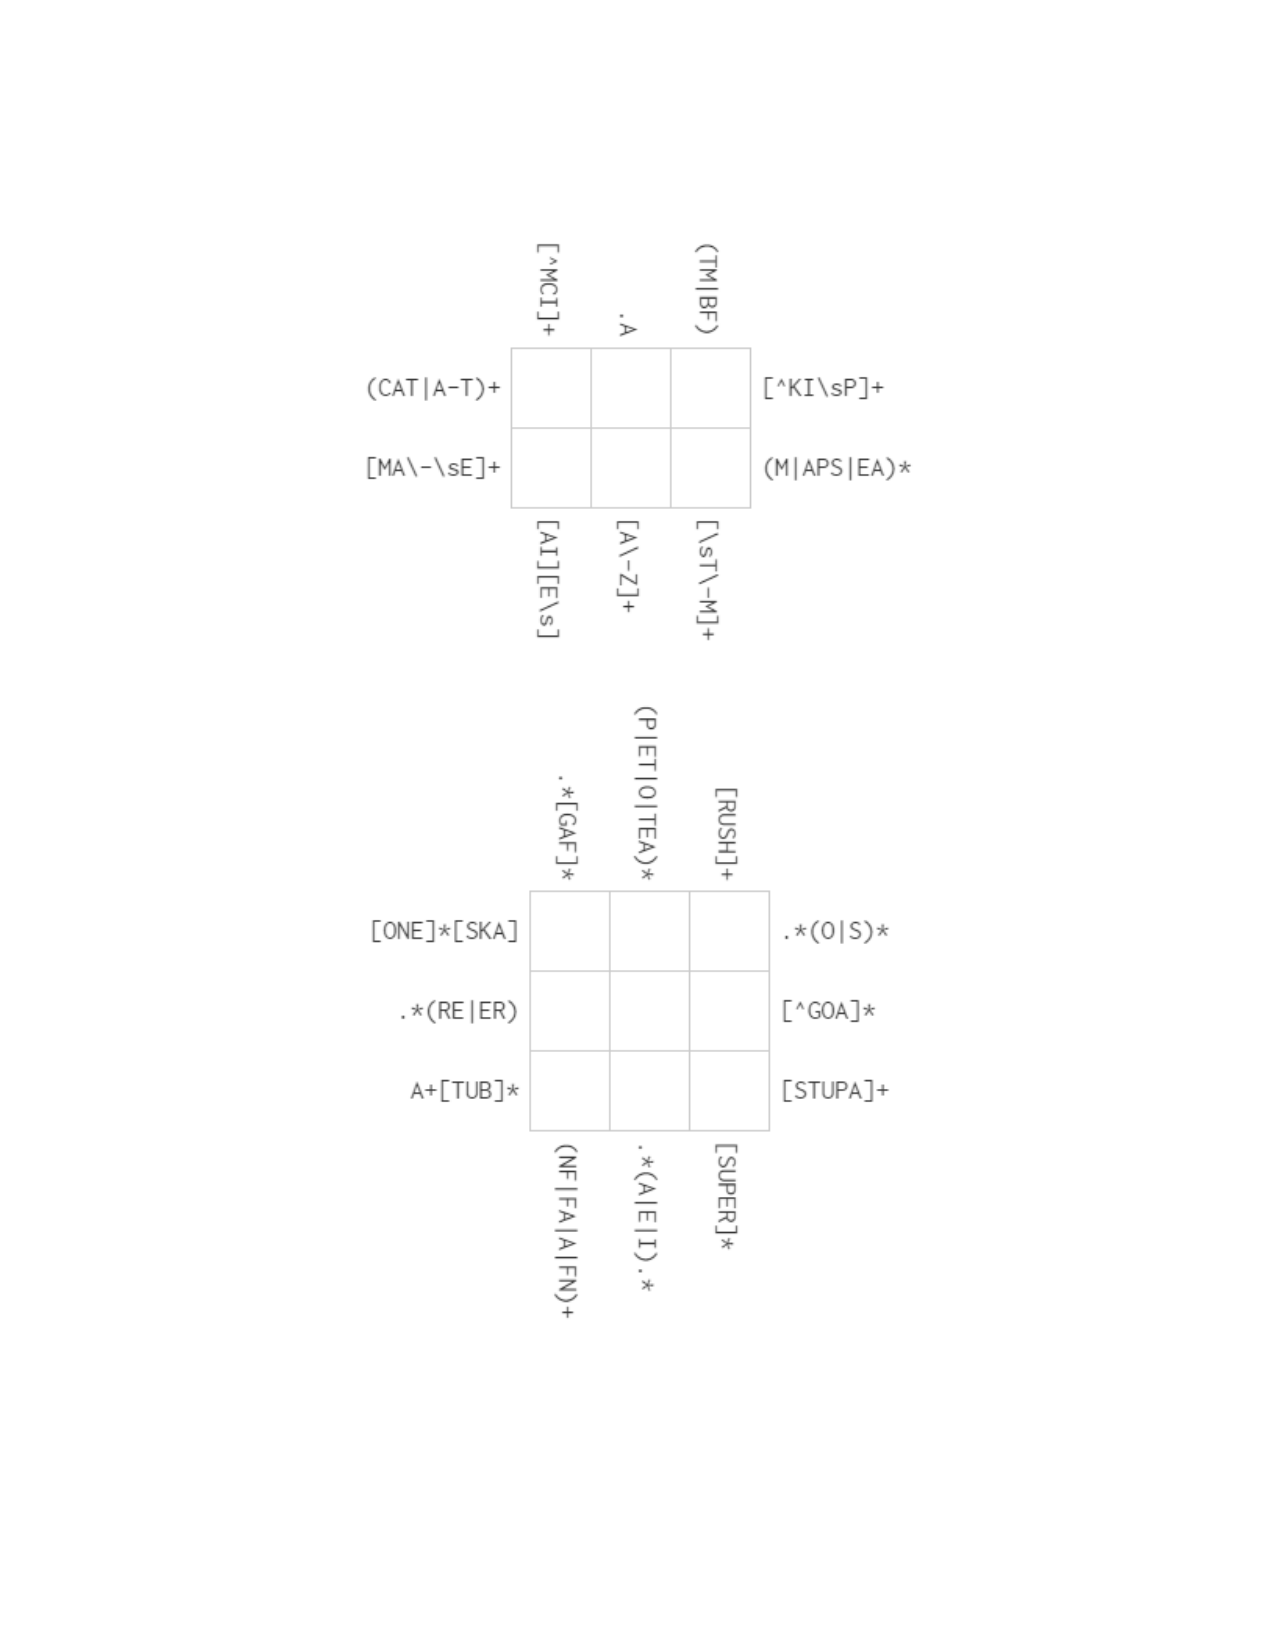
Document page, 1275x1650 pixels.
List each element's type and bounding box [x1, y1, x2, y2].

picture [317, 681, 958, 1340]
picture [339, 210, 936, 678]
